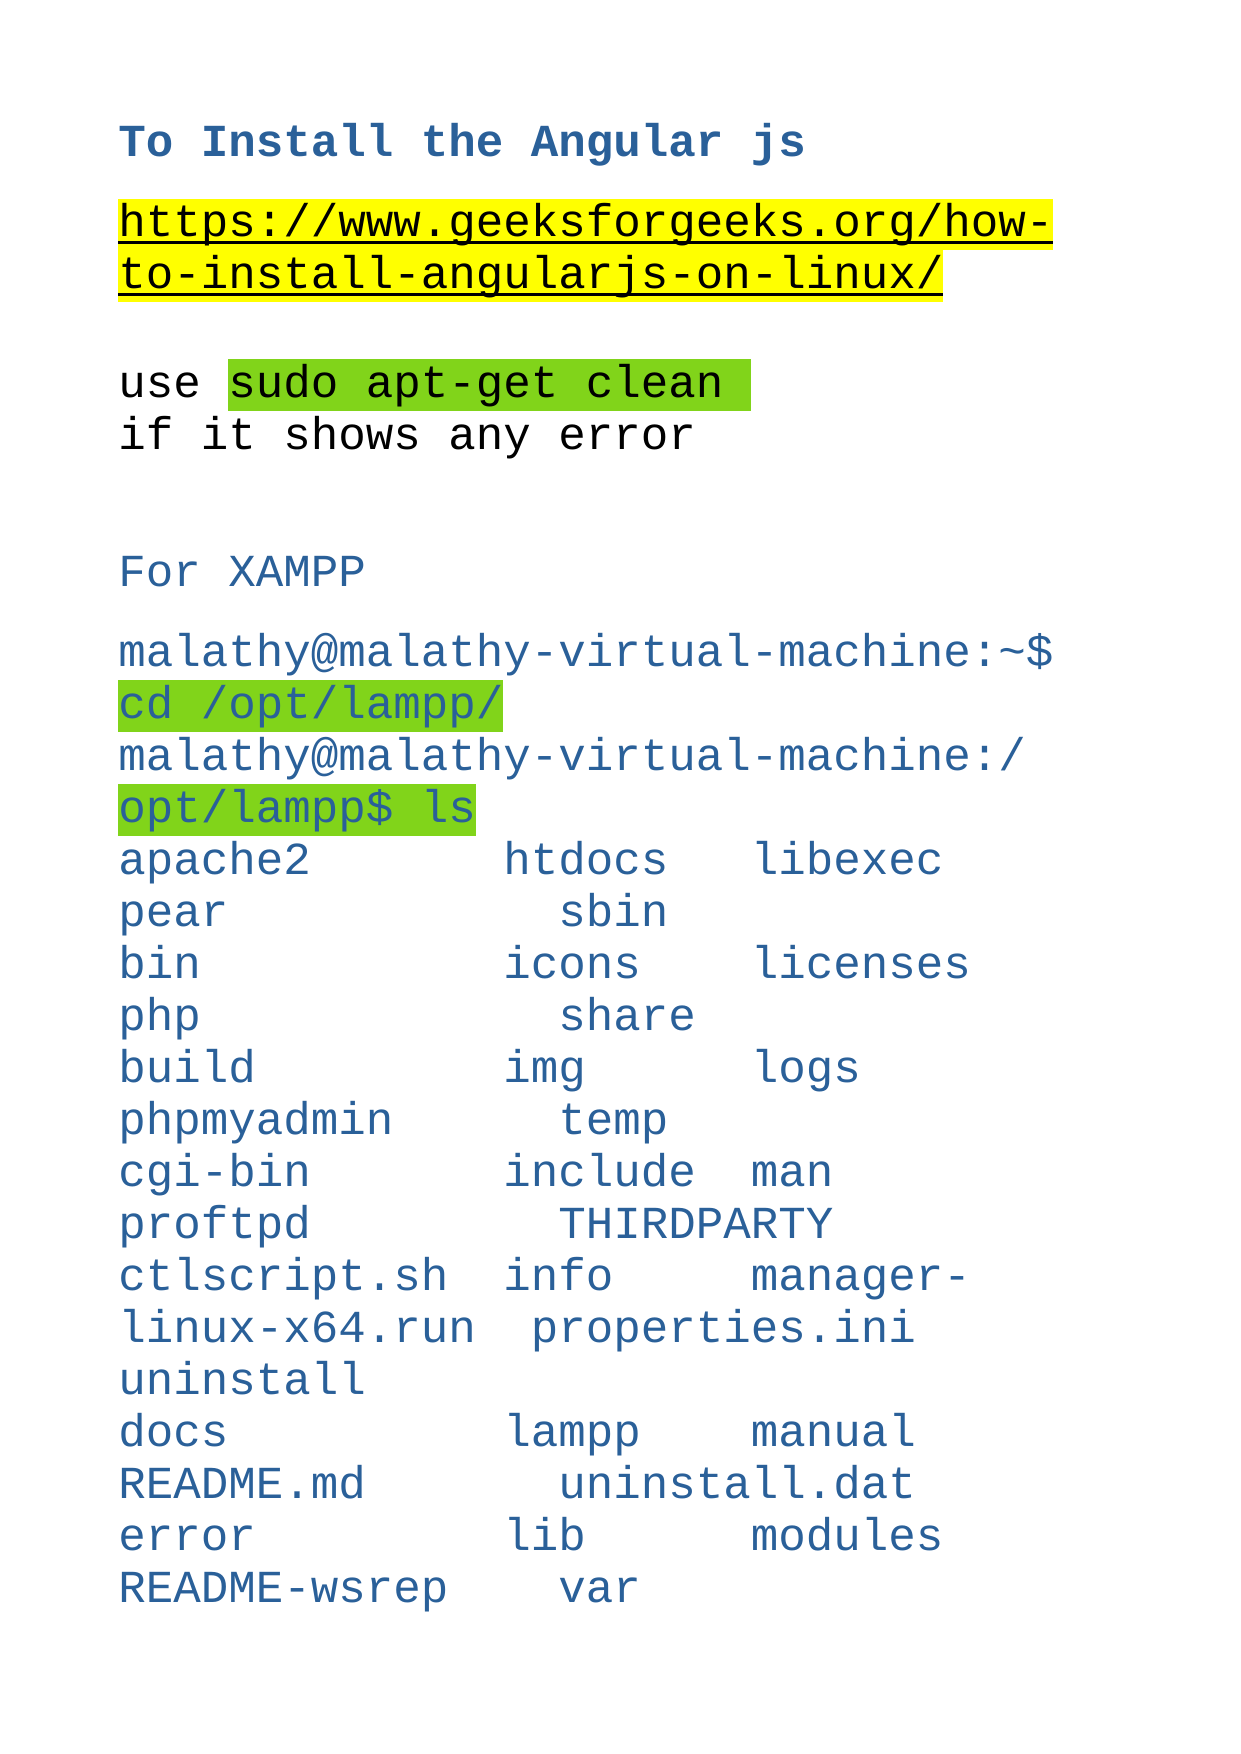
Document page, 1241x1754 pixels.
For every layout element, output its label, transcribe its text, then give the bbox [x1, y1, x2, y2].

text For XAMPP [118, 548, 1122, 600]
text ctlscript.sh info manager-linux-x64.run properties.ini uninstall [118, 1252, 1122, 1408]
text use sudo apt-get clean [118, 359, 1122, 411]
text malathy@malathy-virtual-machine:/opt/lampp$ ls [118, 732, 1122, 836]
text https://www.geeksforgeeks.org/how-to-install-angularjs-on-linux/ [118, 198, 1122, 302]
text bin icons licenses php share [118, 940, 1122, 1044]
text cgi-bin include man proftpd THIRDPARTY [118, 1148, 1122, 1252]
text docs lampp manual README.md uninstall.dat [118, 1408, 1122, 1512]
text build img logs phpmyadmin temp [118, 1044, 1122, 1148]
text To Install the Angular js [118, 118, 1122, 170]
text error lib modules README-wsrep var [118, 1512, 1122, 1616]
text malathy@malathy-virtual-machine:~$ cd /opt/lampp/ [118, 628, 1122, 732]
text apache2 htdocs libexec pear sbin [118, 836, 1122, 940]
text if it shows any error [118, 411, 1122, 463]
